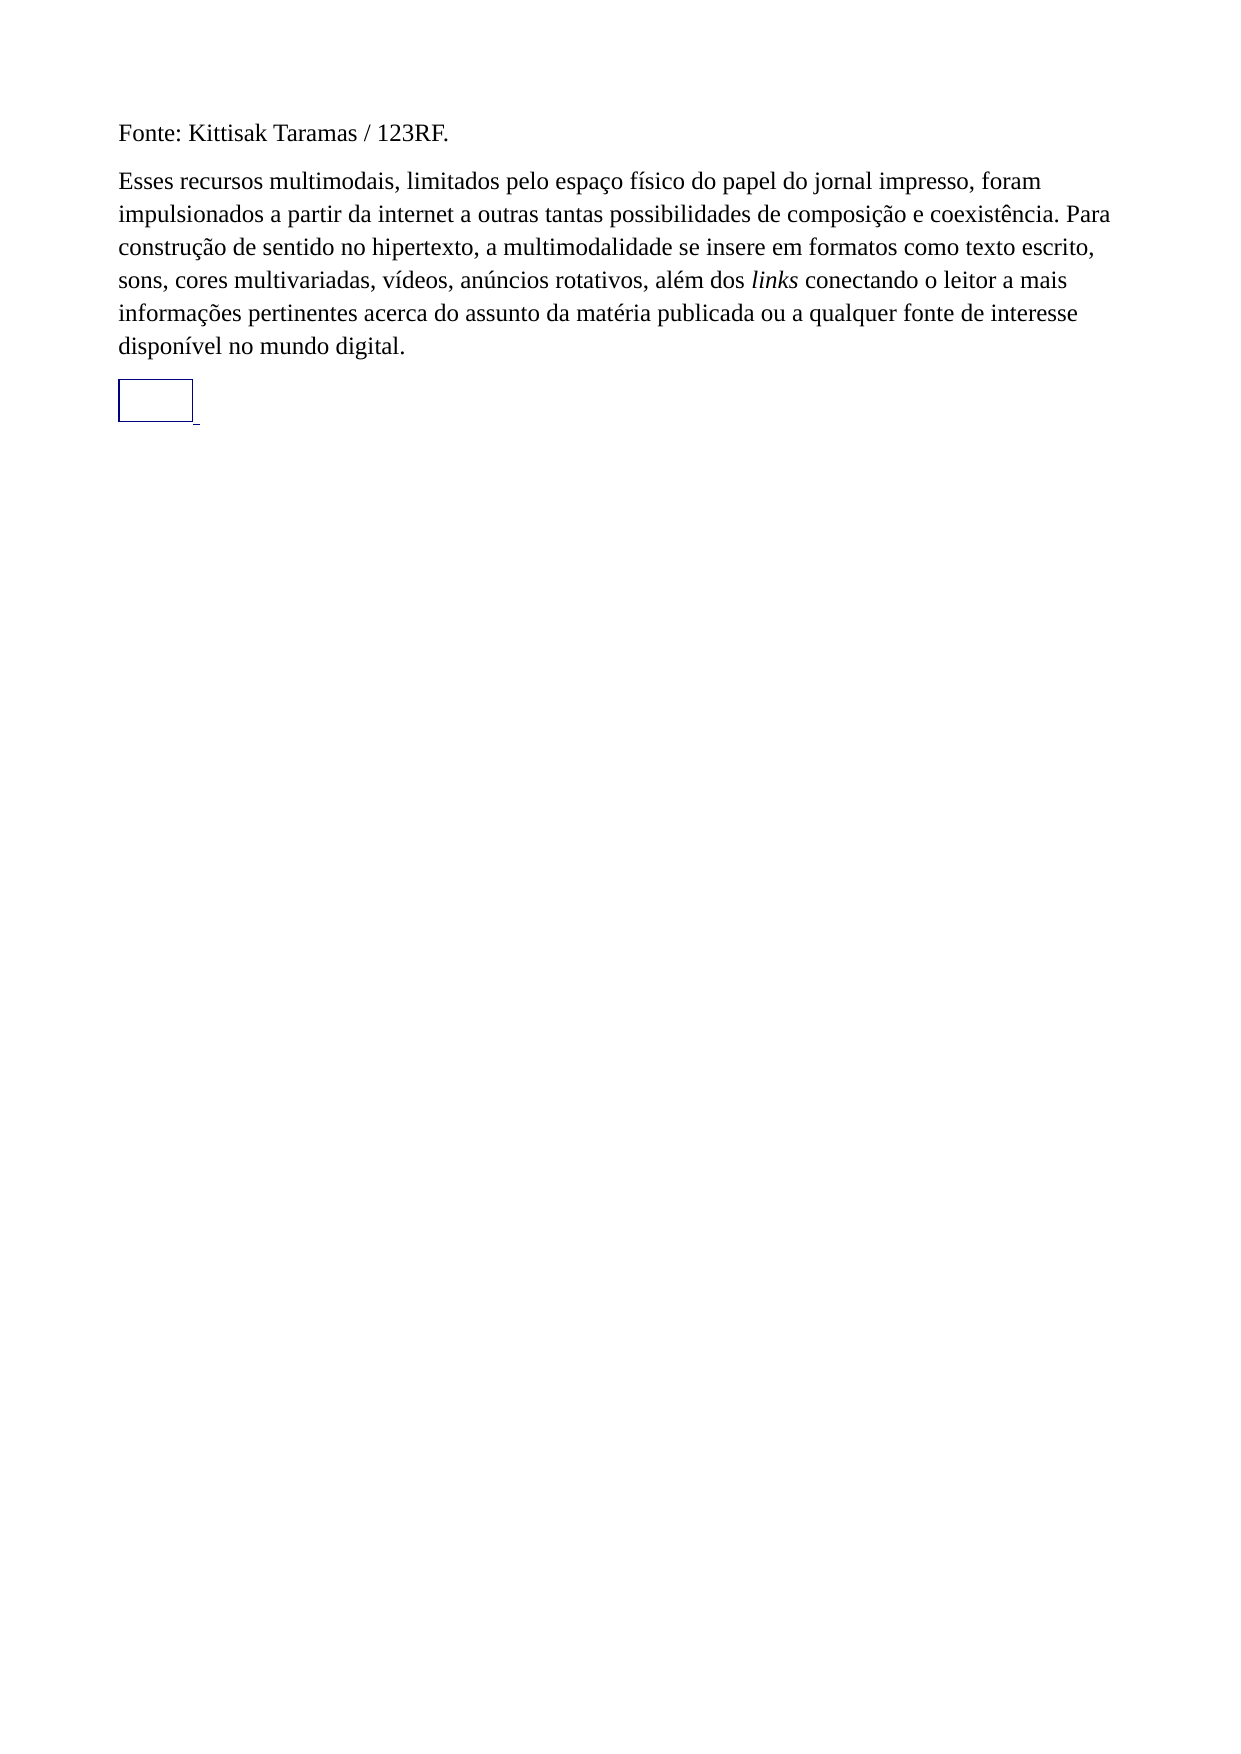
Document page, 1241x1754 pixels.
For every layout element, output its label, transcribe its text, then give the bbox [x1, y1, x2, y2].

text Esses recursos multimodais, limitados pelo espaço físico do papel do jornal impresso, foram impulsionados a partir da internet a outras tantas possibilidades de composição e coexistência. Para construção de sentido no hipertexto, a multimodalidade se insere em formatos como texto escrito, sons, cores multivariadas, vídeos, anúncios rotativos, além dos links conectando o leitor a mais informações pertinentes acerca do assunto da matéria publicada ou a qualquer fonte de interesse disponível no mundo digital. [118, 166, 1122, 359]
text Fonte: Kittisak Taramas / 123RF. [118, 118, 1122, 147]
